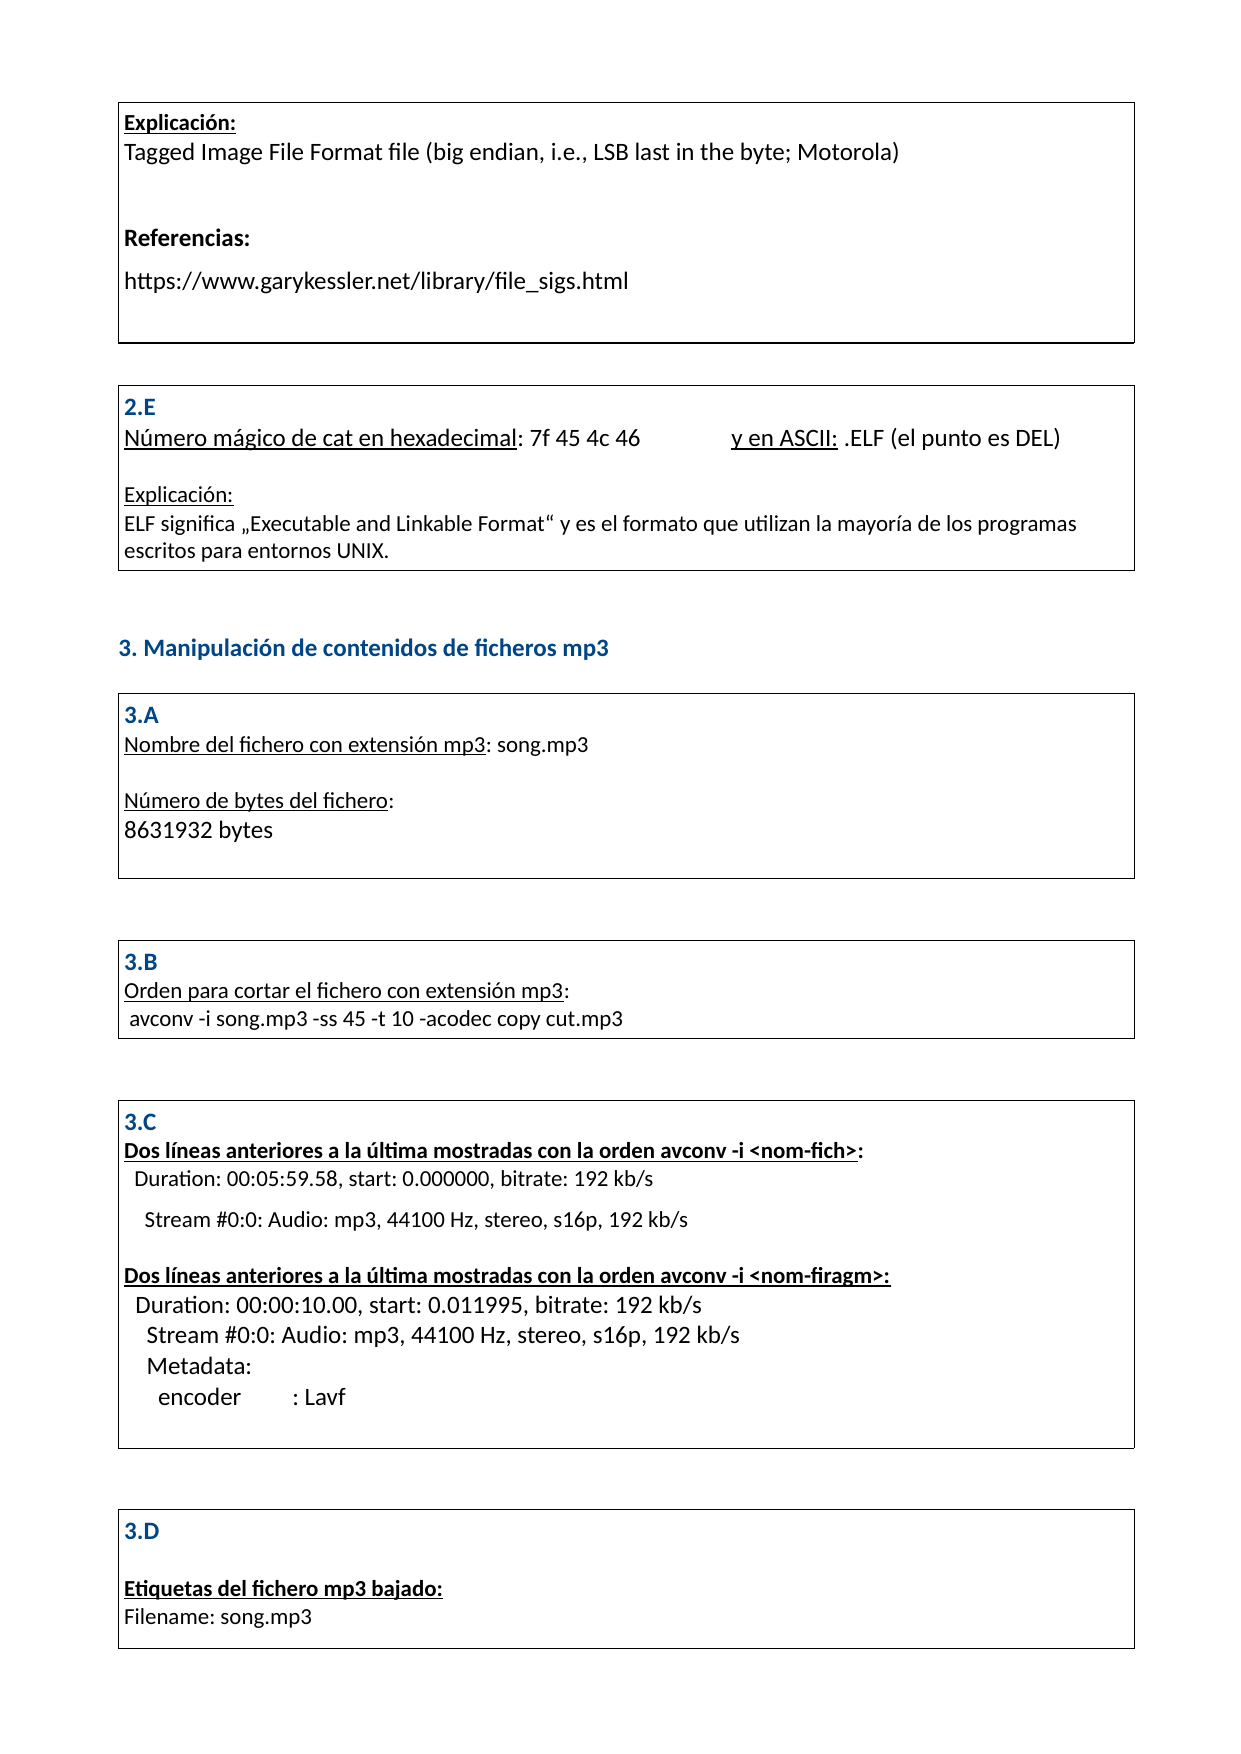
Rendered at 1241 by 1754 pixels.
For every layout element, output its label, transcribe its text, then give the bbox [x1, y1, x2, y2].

table_header [118, 344, 1134, 385]
table_header 3.B Orden para cortar el fichero con extensión mp3: avconv -i song.mp3 -ss 45 -t 10 -acodec copy cut.mp3 [119, 941, 1134, 1038]
table_header 3.C Dos líneas anteriores a la última mostradas con la orden avconv -i <nom-fich>: Duration: 00:05:59.58, start: 0.000000, bitrate: 192 kb/s Stream #0:0: Audio: mp3, 44100 Hz, stereo, s16p, 192 kb/s Dos líneas anteriores a la última mostradas con la orden avconv -i <nom-firagm>: Duration: 00:00:10.00, start: 0.011995, bitrate: 192 kb/s Stream #0:0: Audio: mp3, 44100 Hz, stereo, s16p, 192 kb/s Metadata: encoder : Lavf [119, 1101, 1134, 1447]
table_header Explicación: Tagged Image File Format file (big endian, i.e., LSB last in the byte; Motorola) Referencias: https://www.garykessler.net/library/file_sigs.html [119, 103, 1134, 342]
table_header 3.A Nombre del fichero con extensión mp3: song.mp3 Número de bytes del fichero: 8631932 bytes [119, 694, 1134, 878]
table_cell 2.E Número mágico de cat en hexadecimal: 7f 45 4c 46 y en ASCII: .ELF (el punto es DEL) Explicación: ELF significa „Executable and Linkable Format“ y es el formato que utilizan la mayoría de los programas escritos para entornos UNIX. [119, 386, 1134, 570]
text 3. Manipulación de contenidos de ficheros mp3 [118, 632, 1134, 662]
table_header 3.D Etiquetas del fichero mp3 bajado: Filename: song.mp3 [119, 1510, 1134, 1648]
